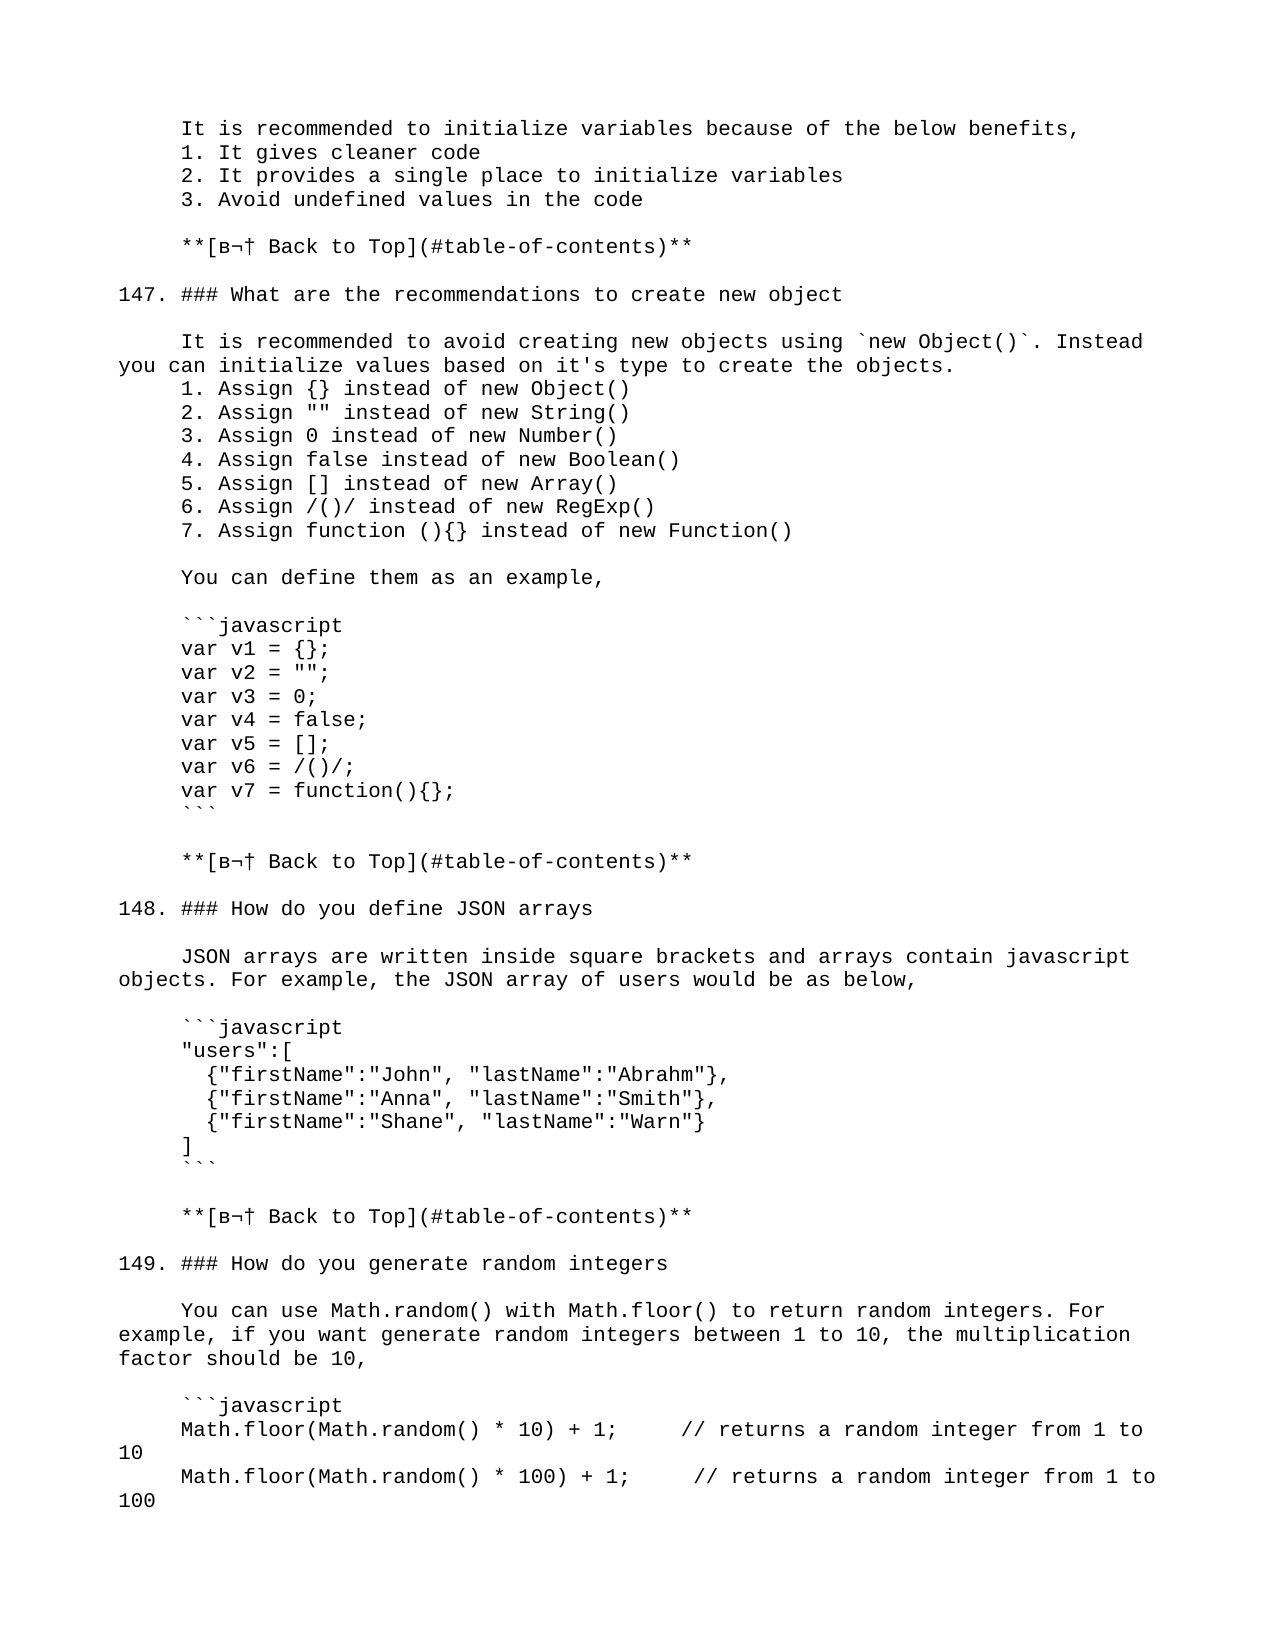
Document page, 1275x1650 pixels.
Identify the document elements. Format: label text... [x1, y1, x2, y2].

text var v2 = ""; [118, 662, 1157, 686]
text ``` [118, 804, 1157, 827]
text 3. Assign 0 instead of new Number() [118, 426, 1157, 449]
text "users":[ [118, 1040, 1157, 1064]
text var v7 = function(){}; [118, 780, 1157, 804]
text ``` [118, 1158, 1157, 1182]
text {"firstName":"Anna", "lastName":"Smith"}, [118, 1088, 1157, 1111]
text var v6 = /()/; [118, 757, 1157, 780]
text ```javascript [118, 1017, 1157, 1040]
text 148. ### How do you define JSON arrays [118, 898, 1157, 922]
text Math.floor(Math.random() * 10) + 1; // returns a random integer from 1 to 10 [118, 1419, 1157, 1466]
text **[в¬† Back to Top](#table-of-contents)** [118, 851, 1157, 875]
text var v5 = []; [118, 733, 1157, 757]
text 147. ### What are the recommendations to create new object [118, 284, 1157, 307]
text 1. It gives cleaner code [118, 142, 1157, 165]
text ```javascript [118, 1395, 1157, 1419]
text var v4 = false; [118, 709, 1157, 733]
text {"firstName":"Shane", "lastName":"Warn"} [118, 1111, 1157, 1135]
text 3. Avoid undefined values in the code [118, 189, 1157, 213]
text Math.floor(Math.random() * 100) + 1; // returns a random integer from 1 to 100 [118, 1466, 1157, 1513]
text JSON arrays are written inside square brackets and arrays contain javascript objects. For example, the JSON array of users would be as below, [118, 946, 1157, 993]
text 6. Assign /()/ instead of new RegExp() [118, 496, 1157, 520]
text 5. Assign [] instead of new Array() [118, 473, 1157, 496]
text It is recommended to initialize variables because of the below benefits, [118, 118, 1157, 142]
text You can define them as an example, [118, 567, 1157, 591]
text {"firstName":"John", "lastName":"Abrahm"}, [118, 1064, 1157, 1088]
text 4. Assign false instead of new Boolean() [118, 449, 1157, 473]
text 2. It provides a single place to initialize variables [118, 165, 1157, 189]
text var v3 = 0; [118, 686, 1157, 709]
text ] [118, 1135, 1157, 1158]
text It is recommended to avoid creating new objects using `new Object()`. Instead you can initialize values based on it's type to create the objects. [118, 331, 1157, 378]
text 1. Assign {} instead of new Object() [118, 378, 1157, 402]
text **[в¬† Back to Top](#table-of-contents)** [118, 236, 1157, 260]
text You can use Math.random() with Math.floor() to return random integers. For example, if you want generate random integers between 1 to 10, the multiplication factor should be 10, [118, 1300, 1157, 1371]
text ```javascript [118, 615, 1157, 638]
text var v1 = {}; [118, 638, 1157, 662]
text **[в¬† Back to Top](#table-of-contents)** [118, 1206, 1157, 1229]
text 2. Assign "" instead of new String() [118, 402, 1157, 426]
text 149. ### How do you generate random integers [118, 1253, 1157, 1277]
text 7. Assign function (){} instead of new Function() [118, 520, 1157, 544]
